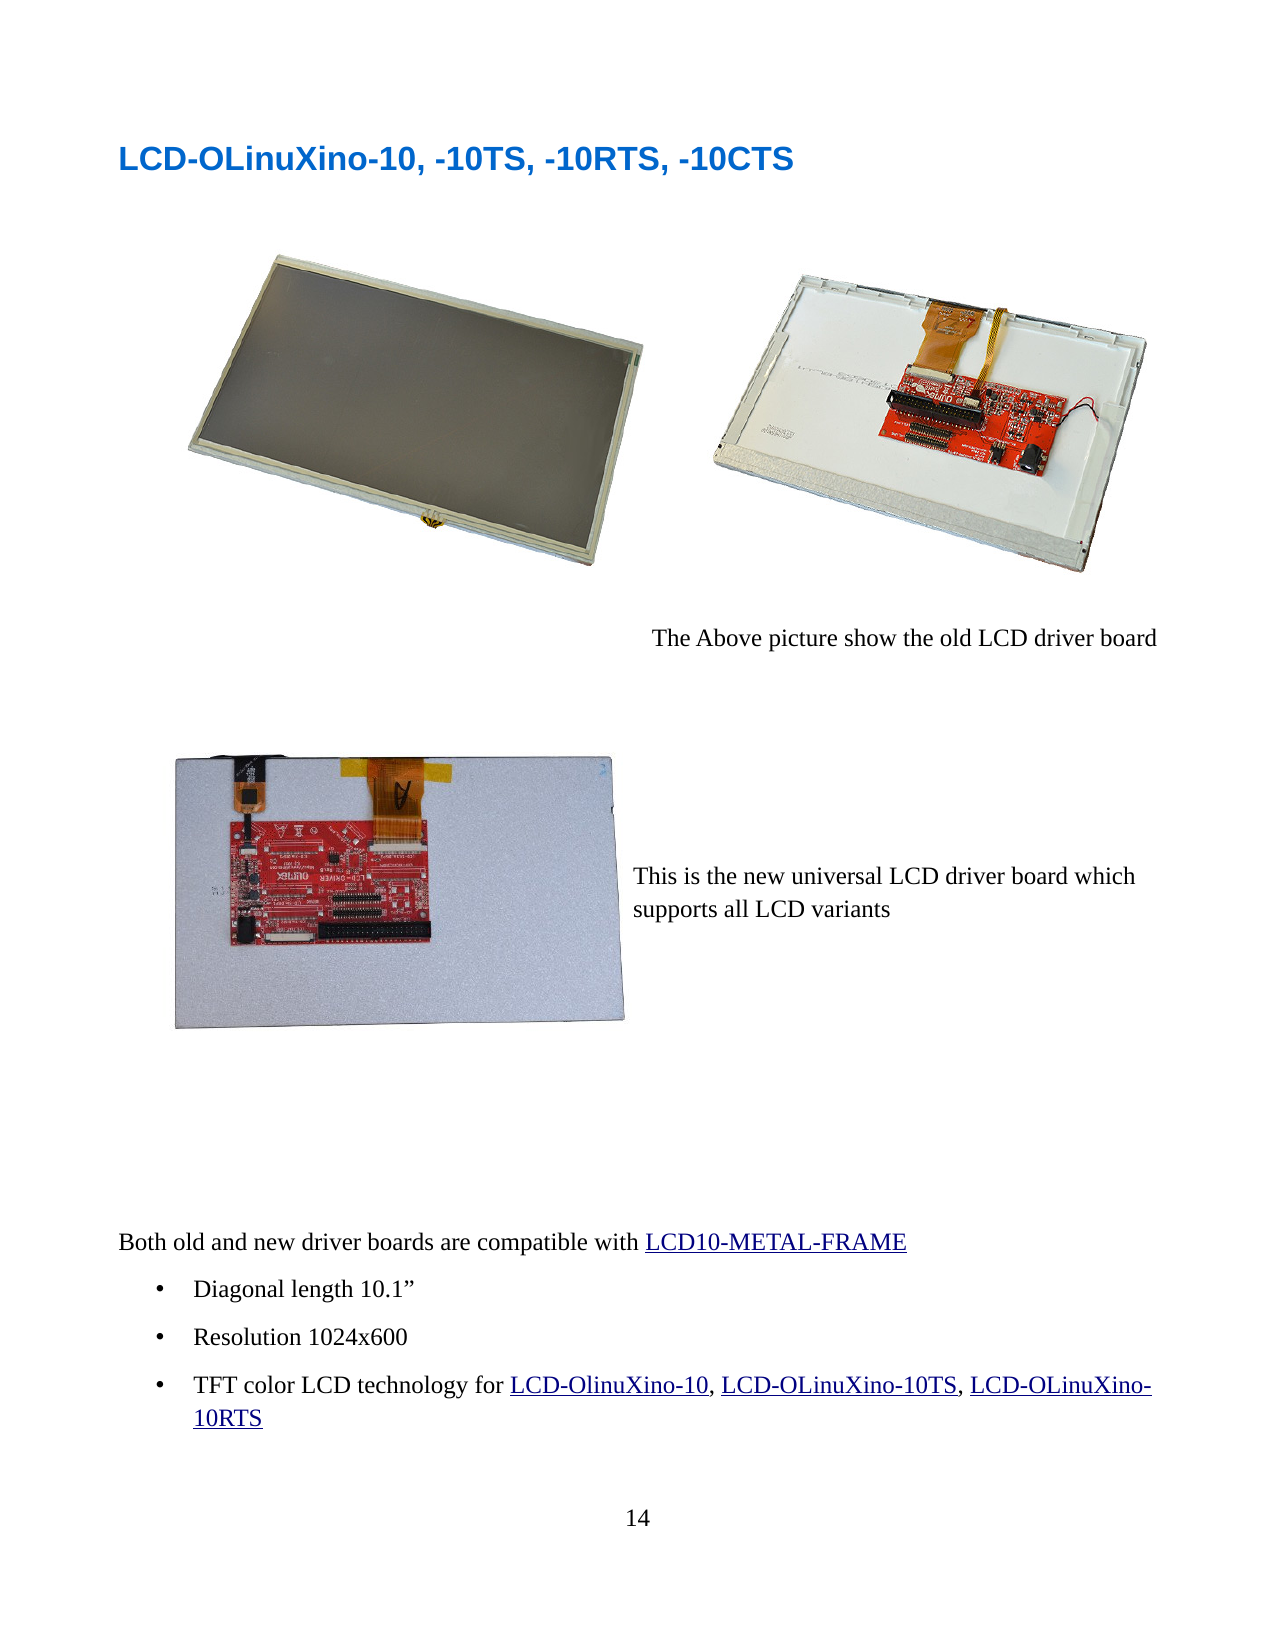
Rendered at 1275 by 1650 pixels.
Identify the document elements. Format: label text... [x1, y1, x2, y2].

subtitle LCD-OLinuXino-10, -10TS, -10RTS, -10CTS [118, 139, 1157, 178]
picture [173, 241, 663, 582]
list Diagonal length 10.1” [156, 1274, 1157, 1303]
text [118, 861, 162, 922]
text The Above picture show the old LCD driver board [118, 623, 1157, 651]
list Resolution 1024x600 [156, 1322, 1157, 1351]
text This is the new universal LCD driver board which supports all LCD variants [633, 861, 1157, 922]
picture [162, 654, 633, 1125]
list TFT color LCD technology for LCD-OlinuXino-10, LCD-OLinuXino-10TS, LCD-OLinuXino-10RTS [156, 1370, 1157, 1432]
picture [700, 261, 1170, 585]
text Both old and new driver boards are compatible with LCD10-METAL-FRAME [118, 1227, 1157, 1256]
